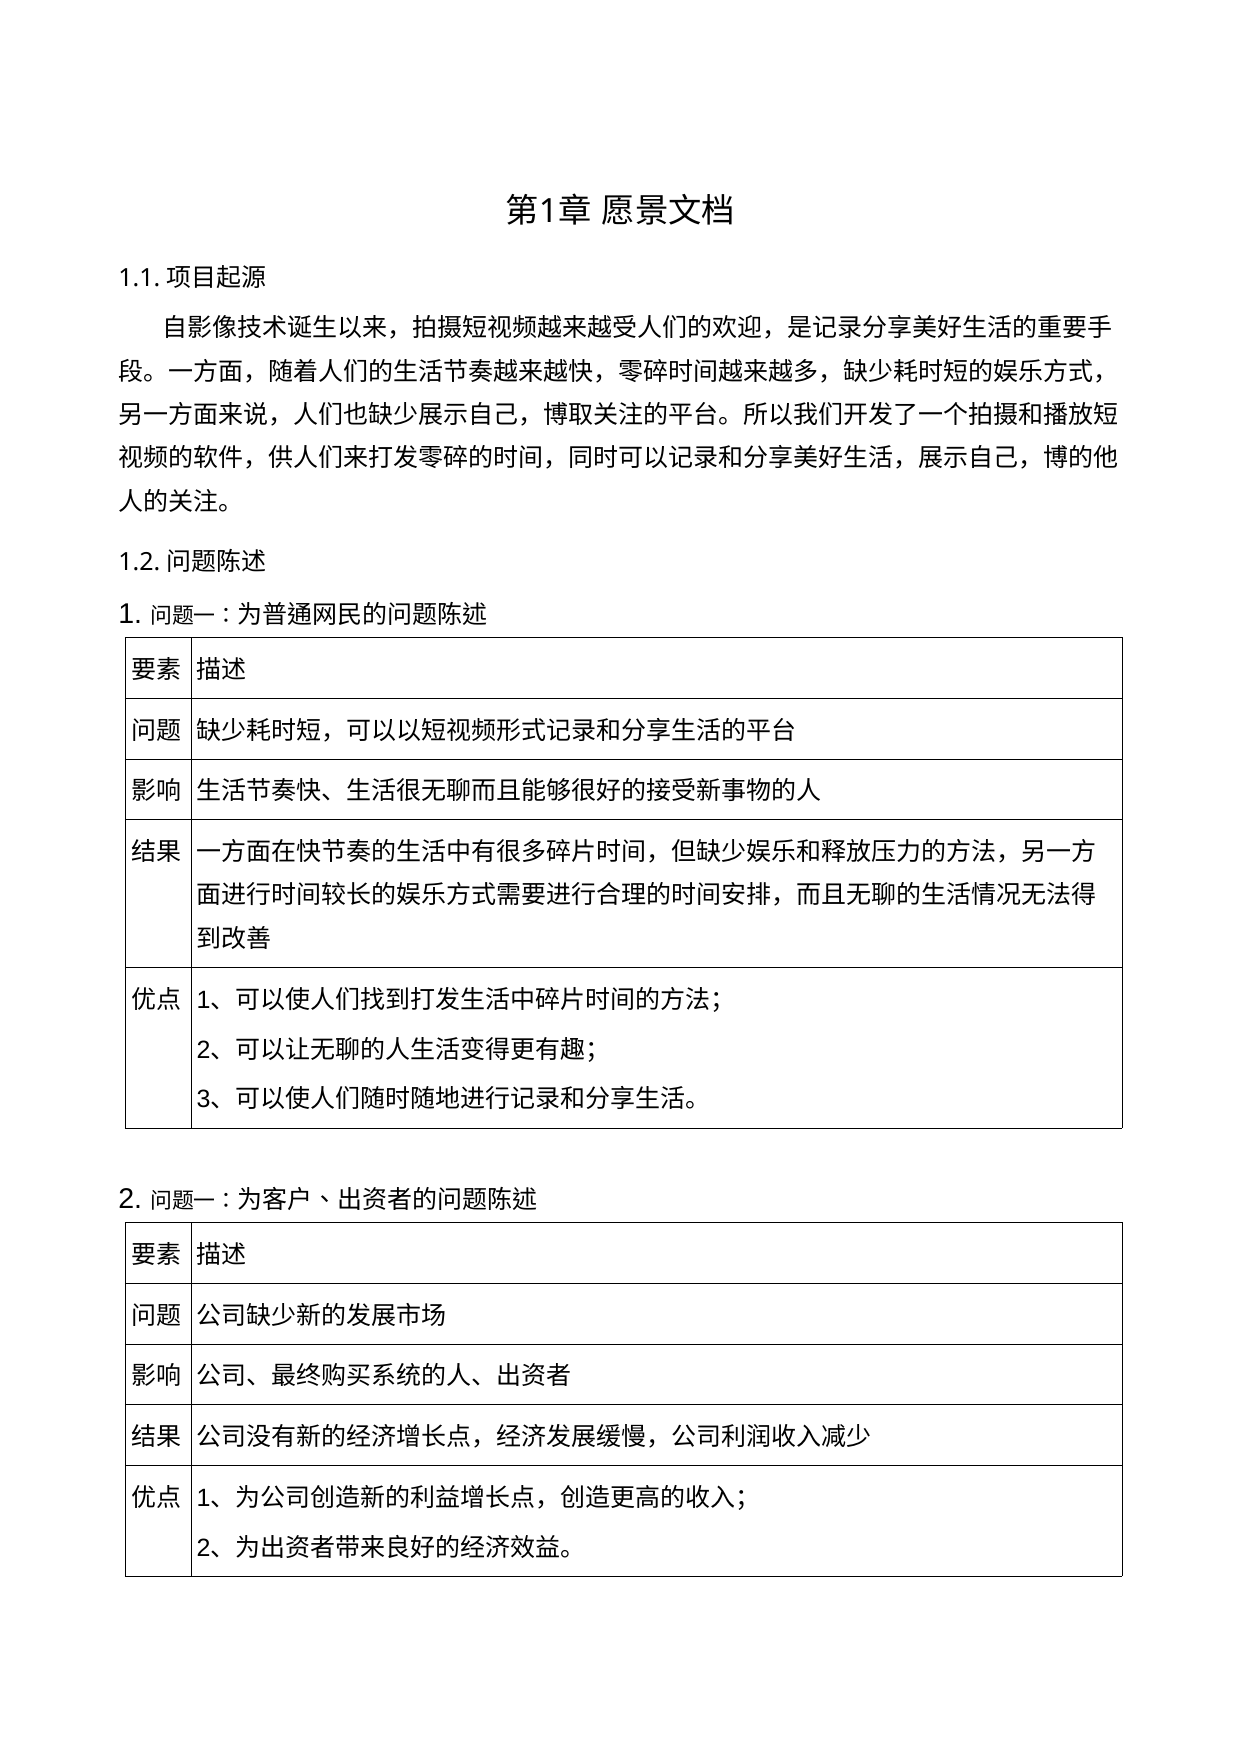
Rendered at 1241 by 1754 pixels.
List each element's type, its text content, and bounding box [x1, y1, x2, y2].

table_cell 公司、最终购买系统的人、出资者 [192, 1345, 1122, 1404]
table_header 描述 [192, 1223, 1122, 1283]
table_cell 1、可以使人们找到打发生活中碎片时间的方法； 2、可以让无聊的人生活变得更有趣； 3、可以使人们随时随地进行记录和分享生活。 [192, 968, 1122, 1127]
subtitle 愿景文档 [118, 183, 1122, 232]
table_cell 公司没有新的经济增长点，经济发展缓慢，公司利润收入减少 [192, 1405, 1122, 1465]
table_cell 1、为公司创造新的利益增长点，创造更高的收入； 2、为出资者带来良好的经济效益。 [192, 1466, 1122, 1576]
table_cell 结果 [126, 1405, 191, 1465]
table_cell 公司缺少新的发展市场 [192, 1284, 1122, 1343]
table_cell 优点 [126, 1466, 191, 1576]
table_cell 影响 [126, 1345, 191, 1404]
table_cell 生活节奏快、生活很无聊而且能够很好的接受新事物的人 [192, 760, 1122, 819]
table_cell 影响 [126, 760, 191, 819]
subtitle 问题一：为客户、出资者的问题陈述 [118, 1181, 1122, 1215]
table_cell 问题 [126, 699, 191, 758]
table_cell 一方面在快节奏的生活中有很多碎片时间，但缺少娱乐和释放压力的方法，另一方面进行时间较长的娱乐方式需要进行合理的时间安排，而且无聊的生活情况无法得到改善 [192, 820, 1122, 967]
table_cell 缺少耗时短，可以以短视频形式记录和分享生活的平台 [192, 699, 1122, 758]
table_cell 优点 [126, 968, 191, 1127]
text 自影像技术诞生以来，拍摄短视频越来越受人们的欢迎，是记录分享美好生活的重要手段。一方面，随着人们的生活节奏越来越快，零碎时间越来越多，缺少耗时短的娱乐方式，另一方面来说，人们也缺少展示自己，博取关注的平台。所以我们开发了一个拍摄和播放短视频的软件，供人们来打发零碎的时间，同时可以记录和分享美好生活，展示自己，博的他人的关注。 [118, 308, 1122, 518]
subtitle 项目起源 [118, 258, 1122, 294]
subtitle 问题陈述 [118, 541, 1122, 577]
table_cell 结果 [126, 820, 191, 967]
table_header 要素 [126, 638, 191, 698]
table_cell 问题 [126, 1284, 191, 1343]
table_header 描述 [192, 638, 1122, 698]
subtitle 问题一：为普通网民的问题陈述 [118, 596, 1122, 630]
table_header 要素 [126, 1223, 191, 1283]
